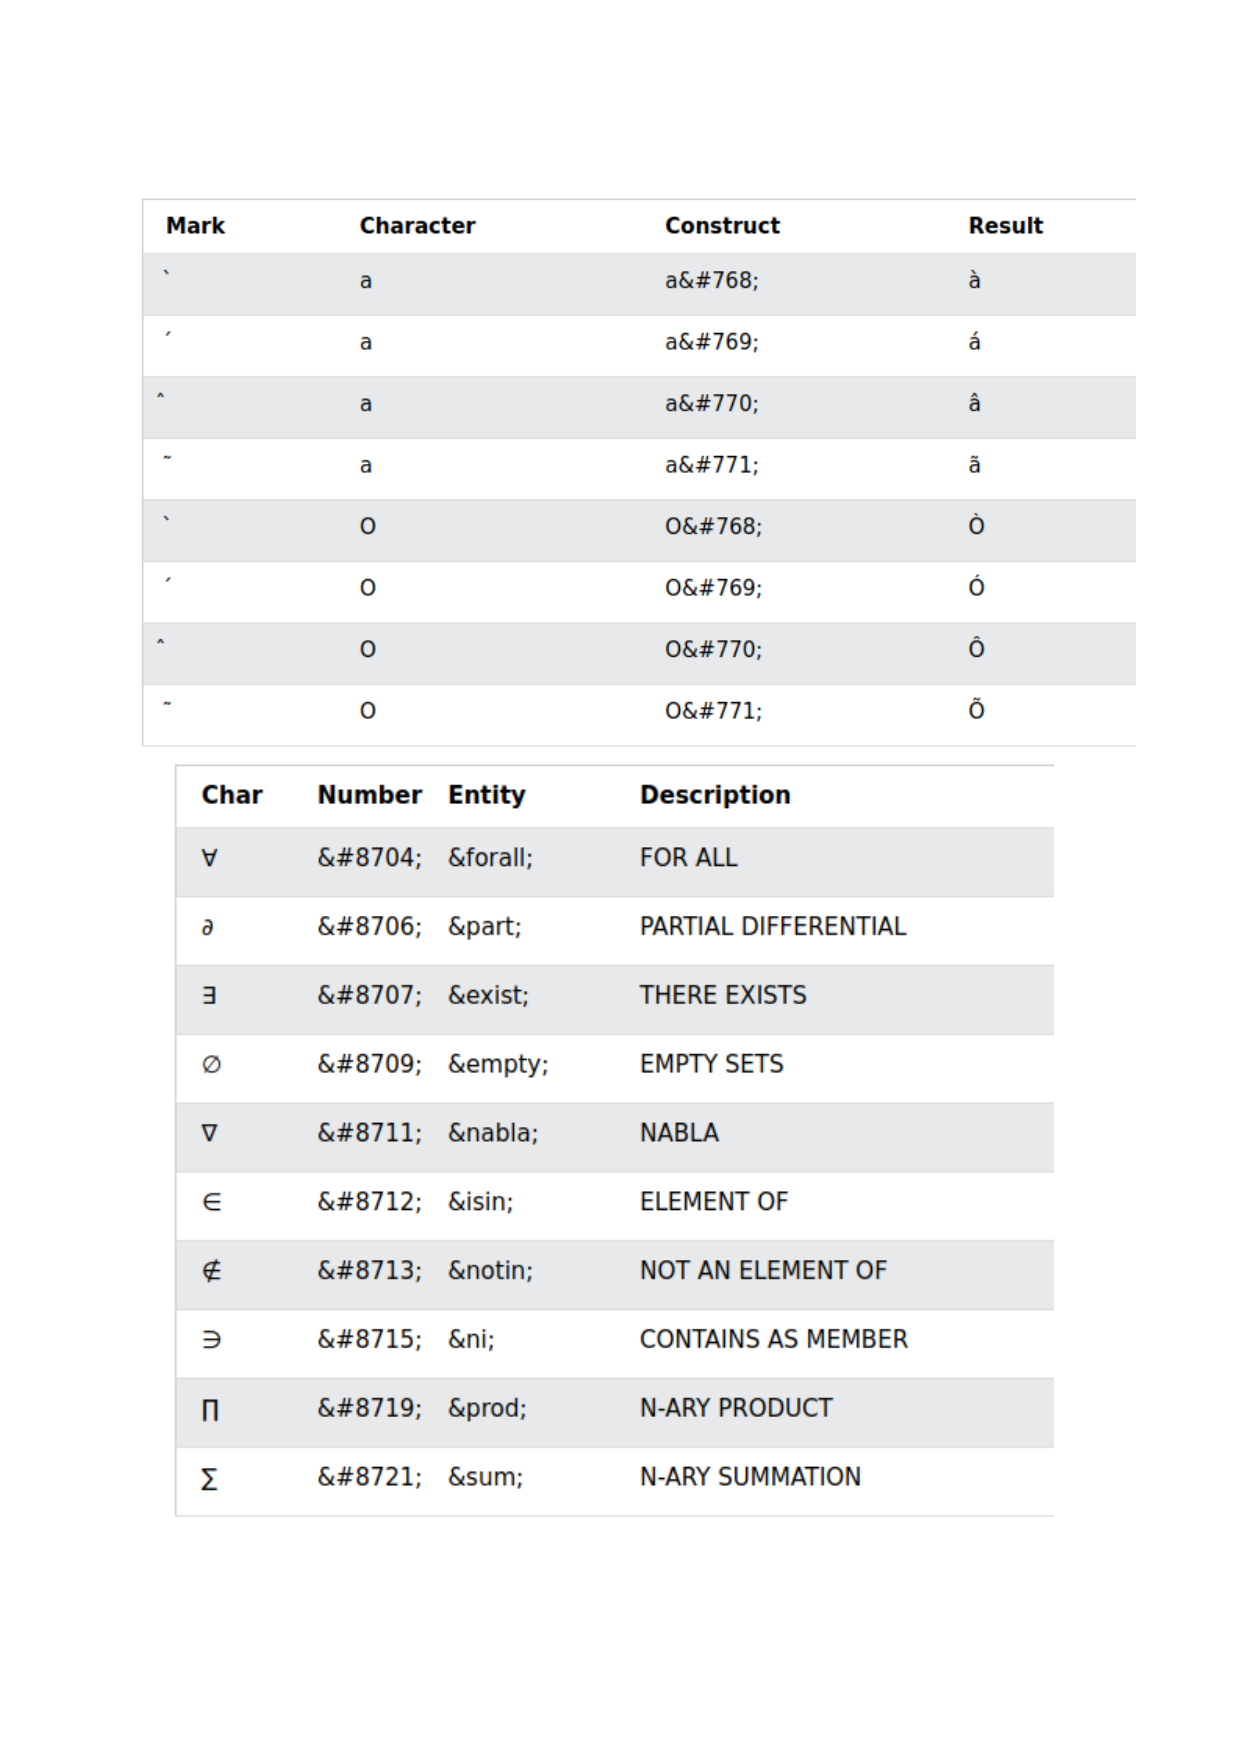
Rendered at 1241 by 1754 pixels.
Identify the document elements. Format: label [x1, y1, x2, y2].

picture [132, 182, 1136, 1528]
